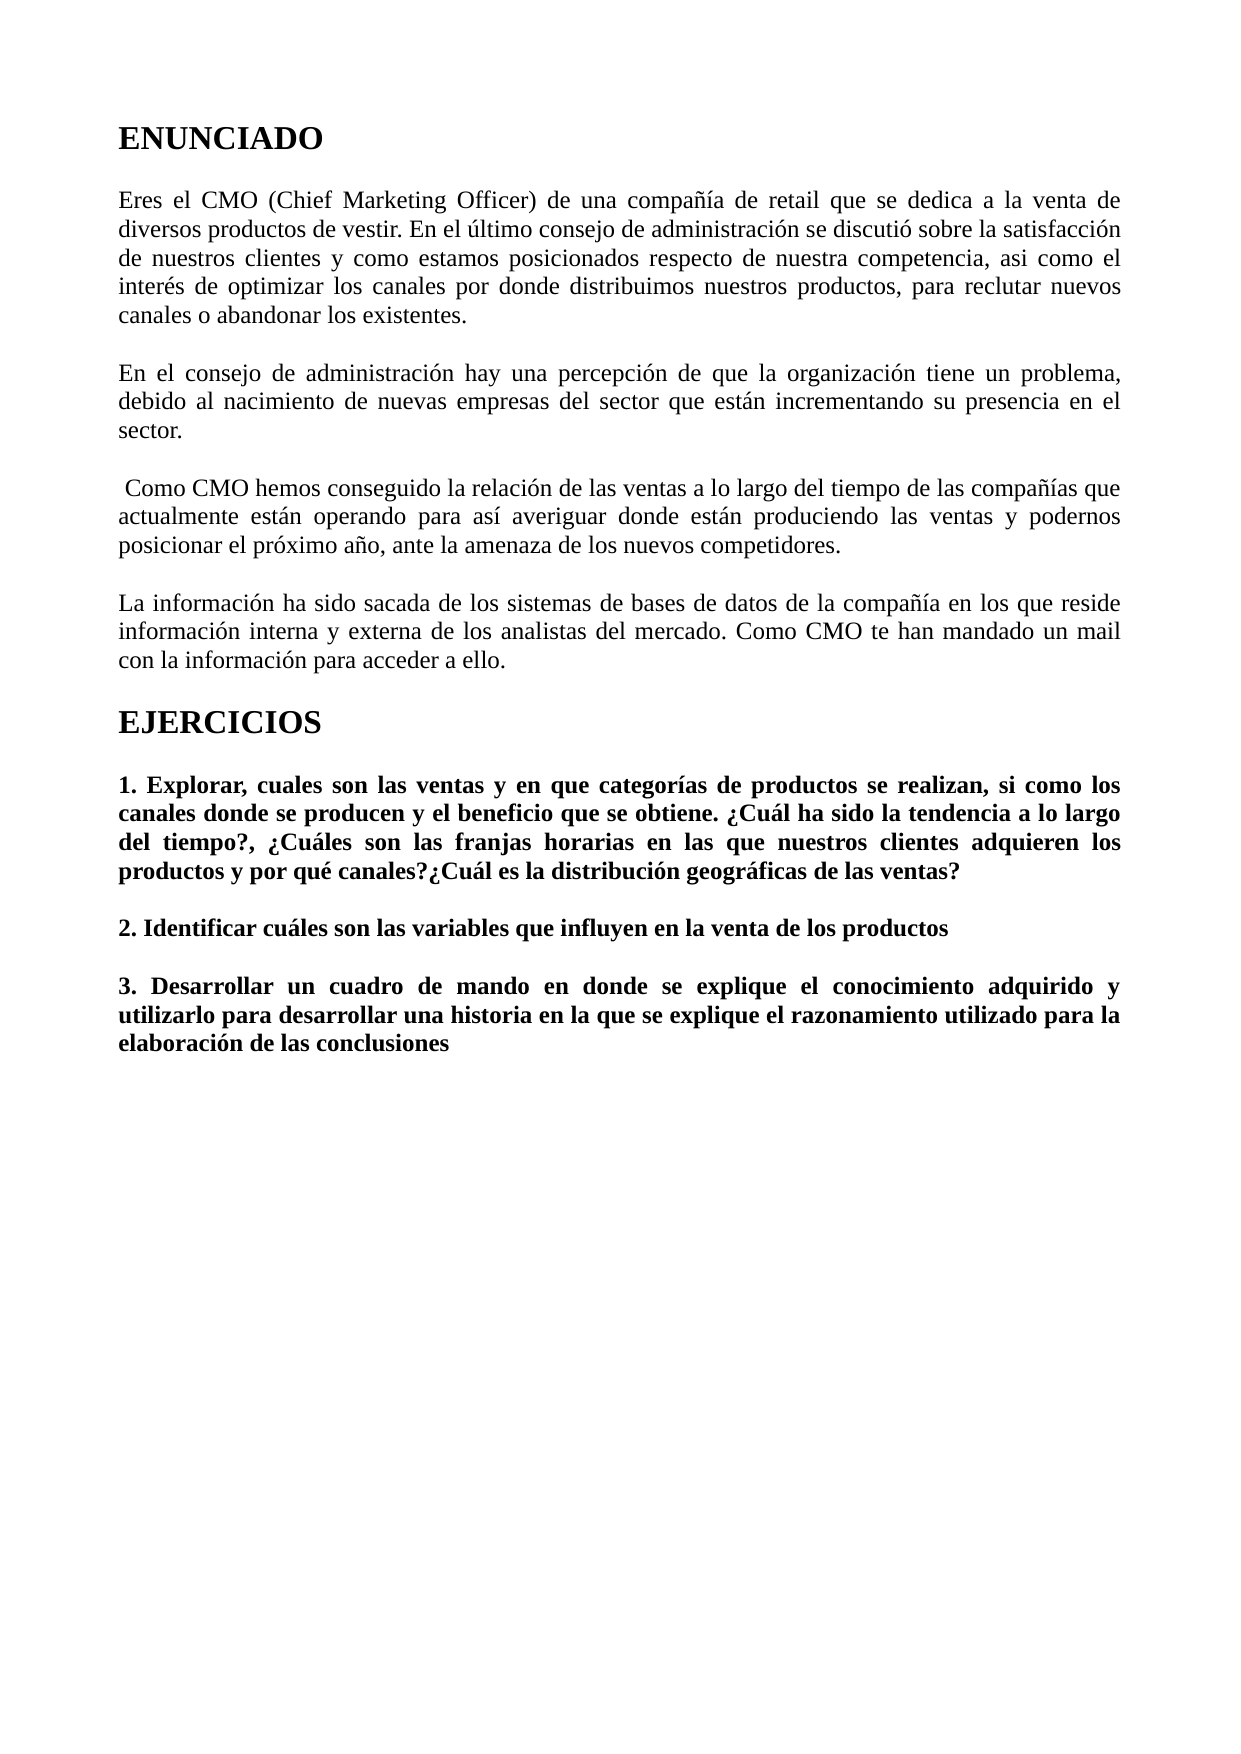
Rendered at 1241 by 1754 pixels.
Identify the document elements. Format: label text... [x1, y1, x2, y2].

text Eres el CMO (Chief Marketing Officer) de una compañía de retail que se dedica a la venta de diversos productos de vestir. En el último consejo de administración se discutió sobre la satisfacción de nuestros clientes y como estamos posicionados respecto de nuestra competencia, asi como el interés de optimizar los canales por donde distribuimos nuestros productos, para reclutar nuevos canales o abandonar los existentes. [118, 185, 1122, 329]
text 3. Desarrollar un cuadro de mando en donde se explique el conocimiento adquirido y utilizarlo para desarrollar una historia en la que se explique el razonamiento utilizado para la elaboración de las conclusiones [118, 971, 1122, 1057]
text EJERCICIOS [118, 703, 1122, 741]
text 1. Explorar, cuales son las ventas y en que categorías de productos se realizan, si como los canales donde se producen y el beneficio que se obtiene. ¿Cuál ha sido la tendencia a lo largo del tiempo?, ¿Cuáles son las franjas horarias en las que nuestros clientes adquieren los productos y por qué canales?¿Cuál es la distribución geográficas de las ventas? [118, 770, 1122, 885]
text La información ha sido sacada de los sistemas de bases de datos de la compañía en los que reside información interna y externa de los analistas del mercado. Como CMO te han mandado un mail con la información para acceder a ello. [118, 588, 1122, 674]
text En el consejo de administración hay una percepción de que la organización tiene un problema, debido al nacimiento de nuevas empresas del sector que están incrementando su presencia en el sector. [118, 358, 1122, 444]
text 2. Identificar cuáles son las variables que influyen en la venta de los productos [118, 913, 1122, 942]
text ENUNCIADO [118, 118, 1122, 156]
text Como CMO hemos conseguido la relación de las ventas a lo largo del tiempo de las compañías que actualmente están operando para así averiguar donde están produciendo las ventas y podernos posicionar el próximo año, ante la amenaza de los nuevos competidores. [118, 473, 1122, 559]
